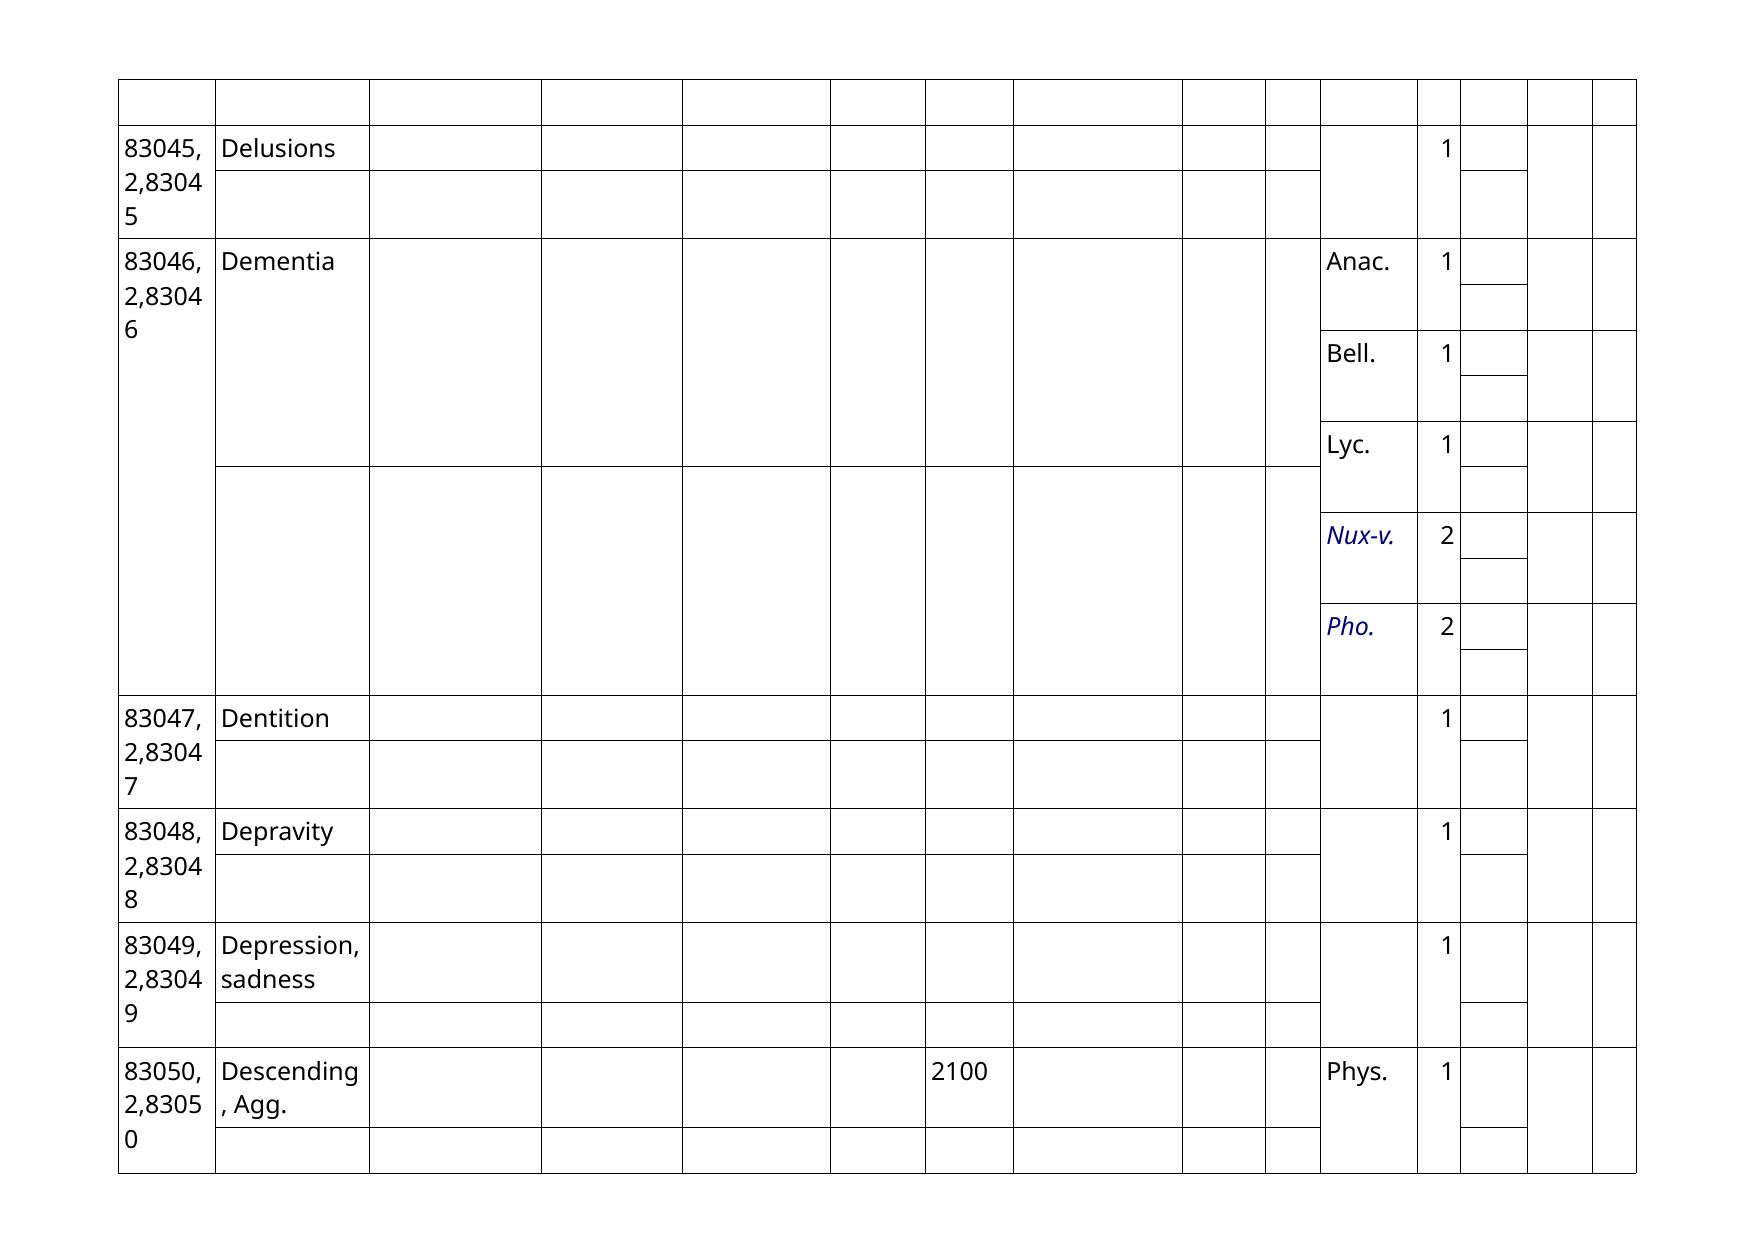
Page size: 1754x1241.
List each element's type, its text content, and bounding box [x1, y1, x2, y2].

table_cell [1461, 741, 1527, 808]
table_cell [926, 923, 1013, 1002]
table_cell 1 [1418, 696, 1460, 808]
table_cell [370, 1003, 541, 1047]
table_cell [831, 80, 925, 124]
table_cell [1461, 1128, 1527, 1173]
table_cell [1593, 239, 1636, 329]
table_cell [926, 855, 1013, 922]
table_cell [1266, 741, 1320, 808]
table_cell [216, 855, 369, 922]
table_cell [1461, 604, 1527, 649]
table_cell [831, 741, 925, 808]
table_cell [370, 126, 541, 170]
table_cell [542, 171, 682, 238]
table_cell [1461, 171, 1527, 238]
table_cell Depression, sadness [216, 923, 369, 1002]
table_cell [216, 171, 369, 238]
table_cell Depravity [216, 809, 369, 854]
table_cell 83045,2,83045 [119, 126, 215, 238]
table_cell [216, 1003, 369, 1047]
table_cell [1593, 923, 1636, 1047]
table_cell [1461, 696, 1527, 740]
table_cell [926, 1128, 1013, 1173]
table_cell [1266, 171, 1320, 238]
table_cell [1014, 1003, 1182, 1047]
table_cell [1528, 809, 1592, 922]
table_cell [1593, 1048, 1636, 1173]
table_cell [370, 741, 541, 808]
table_cell 2 [1418, 604, 1460, 694]
table_cell [1528, 1048, 1592, 1173]
table_cell [831, 467, 925, 694]
table_cell [1528, 331, 1592, 421]
table_cell [1528, 696, 1592, 808]
table_cell Nux-v. [1321, 513, 1417, 603]
table_cell [1014, 855, 1182, 922]
table_cell [1593, 331, 1636, 421]
table_cell [1528, 239, 1592, 329]
table_cell [831, 239, 925, 466]
table_cell [1266, 809, 1320, 854]
table_cell 1 [1418, 1048, 1460, 1173]
table_cell Pho. [1321, 604, 1417, 694]
table_cell [370, 696, 541, 740]
table_cell [831, 171, 925, 238]
table_cell 1 [1418, 422, 1460, 512]
table_cell 1 [1418, 331, 1460, 421]
table_cell 83050,2,83050 [119, 1048, 215, 1173]
table_cell Dementia [216, 239, 369, 466]
table_cell [542, 1128, 682, 1173]
table_cell [683, 80, 830, 124]
table_cell [1528, 513, 1592, 603]
table_cell [370, 1128, 541, 1173]
table_cell [1461, 1048, 1527, 1127]
table_cell [1014, 1048, 1182, 1127]
table_cell [1593, 809, 1636, 922]
table_cell [683, 171, 830, 238]
table_cell [1266, 126, 1320, 170]
table_cell [1183, 923, 1265, 1002]
table_cell [1014, 171, 1182, 238]
table_cell [1321, 80, 1417, 124]
table_cell 83047,2,83047 [119, 696, 215, 808]
table_cell [542, 696, 682, 740]
table_cell [1266, 239, 1320, 466]
table_cell [216, 1128, 369, 1173]
table_cell [831, 696, 925, 740]
table_cell Bell. [1321, 331, 1417, 421]
table_cell [1418, 80, 1460, 124]
table_cell [1528, 604, 1592, 694]
table_cell [1266, 80, 1320, 124]
table_cell [1183, 809, 1265, 854]
table_cell [1321, 696, 1417, 808]
table_cell [542, 126, 682, 170]
table_cell [683, 855, 830, 922]
table_cell [1461, 239, 1527, 284]
table_cell Descending, Agg. [216, 1048, 369, 1127]
table_cell [1528, 80, 1592, 124]
table_cell [1014, 809, 1182, 854]
table_cell [926, 1003, 1013, 1047]
table_cell [1014, 80, 1182, 124]
table_cell [926, 80, 1013, 124]
table_cell [216, 741, 369, 808]
table_cell [370, 1048, 541, 1127]
table_cell [1461, 650, 1527, 694]
table_cell [1461, 513, 1527, 558]
table_cell 2 [1418, 513, 1460, 603]
table_cell [1183, 171, 1265, 238]
table_cell [1461, 1003, 1527, 1047]
table_cell [1266, 855, 1320, 922]
table_cell Delusions [216, 126, 369, 170]
table_cell [1183, 239, 1265, 466]
table_cell [683, 1048, 830, 1127]
table_cell [1528, 126, 1592, 238]
table_cell [926, 741, 1013, 808]
table_cell [1183, 80, 1265, 124]
table_cell [1014, 1128, 1182, 1173]
table_cell [683, 696, 830, 740]
table_cell [370, 467, 541, 694]
table_cell [683, 1003, 830, 1047]
table_cell [1593, 80, 1636, 124]
table_cell [1266, 923, 1320, 1002]
table_cell [831, 1048, 925, 1127]
table_cell [542, 80, 682, 124]
table_cell [542, 855, 682, 922]
table_cell 1 [1418, 809, 1460, 922]
table_cell [1461, 331, 1527, 375]
table_cell [1461, 376, 1527, 421]
table_cell [1321, 809, 1417, 922]
table_cell [831, 1128, 925, 1173]
table_cell [831, 923, 925, 1002]
table_cell [370, 80, 541, 124]
table_cell [1014, 741, 1182, 808]
table_cell [1266, 467, 1320, 694]
table_cell [1461, 285, 1527, 329]
table_cell [1461, 855, 1527, 922]
table_cell [542, 741, 682, 808]
table_cell [1266, 696, 1320, 740]
table_cell Lyc. [1321, 422, 1417, 512]
table_cell [542, 1003, 682, 1047]
table_cell [1183, 855, 1265, 922]
table_cell [831, 126, 925, 170]
table_cell [1593, 422, 1636, 512]
table_cell [370, 171, 541, 238]
table_cell [216, 467, 369, 694]
table_cell [216, 80, 369, 124]
table_cell [1321, 126, 1417, 238]
table_cell 83048,2,83048 [119, 809, 215, 922]
table_cell 1 [1418, 126, 1460, 238]
table_cell [1528, 422, 1592, 512]
table_cell 2100 [926, 1048, 1013, 1127]
table_cell [119, 80, 215, 124]
table_cell [1183, 467, 1265, 694]
table_cell Phys. [1321, 1048, 1417, 1173]
table_cell [370, 239, 541, 466]
table_cell [831, 855, 925, 922]
table_cell [1183, 741, 1265, 808]
table_cell [1528, 923, 1592, 1047]
table_cell Dentition [216, 696, 369, 740]
table_cell [1593, 604, 1636, 694]
table_cell 1 [1418, 923, 1460, 1047]
table_cell [1461, 80, 1527, 124]
table_cell [926, 467, 1013, 694]
table_cell [1014, 467, 1182, 694]
table_cell [542, 467, 682, 694]
table_cell [1461, 422, 1527, 466]
table_cell [1266, 1128, 1320, 1173]
table_cell [926, 126, 1013, 170]
table_cell Anac. [1321, 239, 1417, 329]
table_cell [542, 239, 682, 466]
table_cell [683, 923, 830, 1002]
table_cell [1014, 923, 1182, 1002]
table_cell [1461, 923, 1527, 1002]
table_cell [926, 809, 1013, 854]
table_cell [542, 923, 682, 1002]
table_cell [683, 467, 830, 694]
table_cell [926, 239, 1013, 466]
table_cell [1593, 513, 1636, 603]
table_cell [1461, 467, 1527, 512]
table_cell [683, 809, 830, 854]
table_cell [926, 696, 1013, 740]
table_cell [1461, 126, 1527, 170]
table_cell [1461, 809, 1527, 854]
table_cell 1 [1418, 239, 1460, 329]
table_cell [1461, 559, 1527, 603]
table_cell [683, 239, 830, 466]
table_cell [683, 1128, 830, 1173]
table_cell [1593, 696, 1636, 808]
table_cell [683, 126, 830, 170]
table_cell [370, 923, 541, 1002]
table_cell [1183, 1128, 1265, 1173]
table_cell [370, 809, 541, 854]
table_cell [1266, 1048, 1320, 1127]
table_cell [1321, 923, 1417, 1047]
table_cell [1266, 1003, 1320, 1047]
table_cell [1014, 696, 1182, 740]
table_cell [542, 809, 682, 854]
table_cell [683, 741, 830, 808]
table_cell [1593, 126, 1636, 238]
table_cell [1183, 696, 1265, 740]
table_cell [1183, 126, 1265, 170]
table_cell [831, 1003, 925, 1047]
table_cell [542, 1048, 682, 1127]
table_cell [926, 171, 1013, 238]
table_cell 83049,2,83049 [119, 923, 215, 1047]
table_cell [831, 809, 925, 854]
table_cell [1014, 126, 1182, 170]
table_cell [370, 855, 541, 922]
table_cell [1014, 239, 1182, 466]
table_cell [1183, 1003, 1265, 1047]
table_cell 83046,2,83046 [119, 239, 215, 694]
table_cell [1183, 1048, 1265, 1127]
